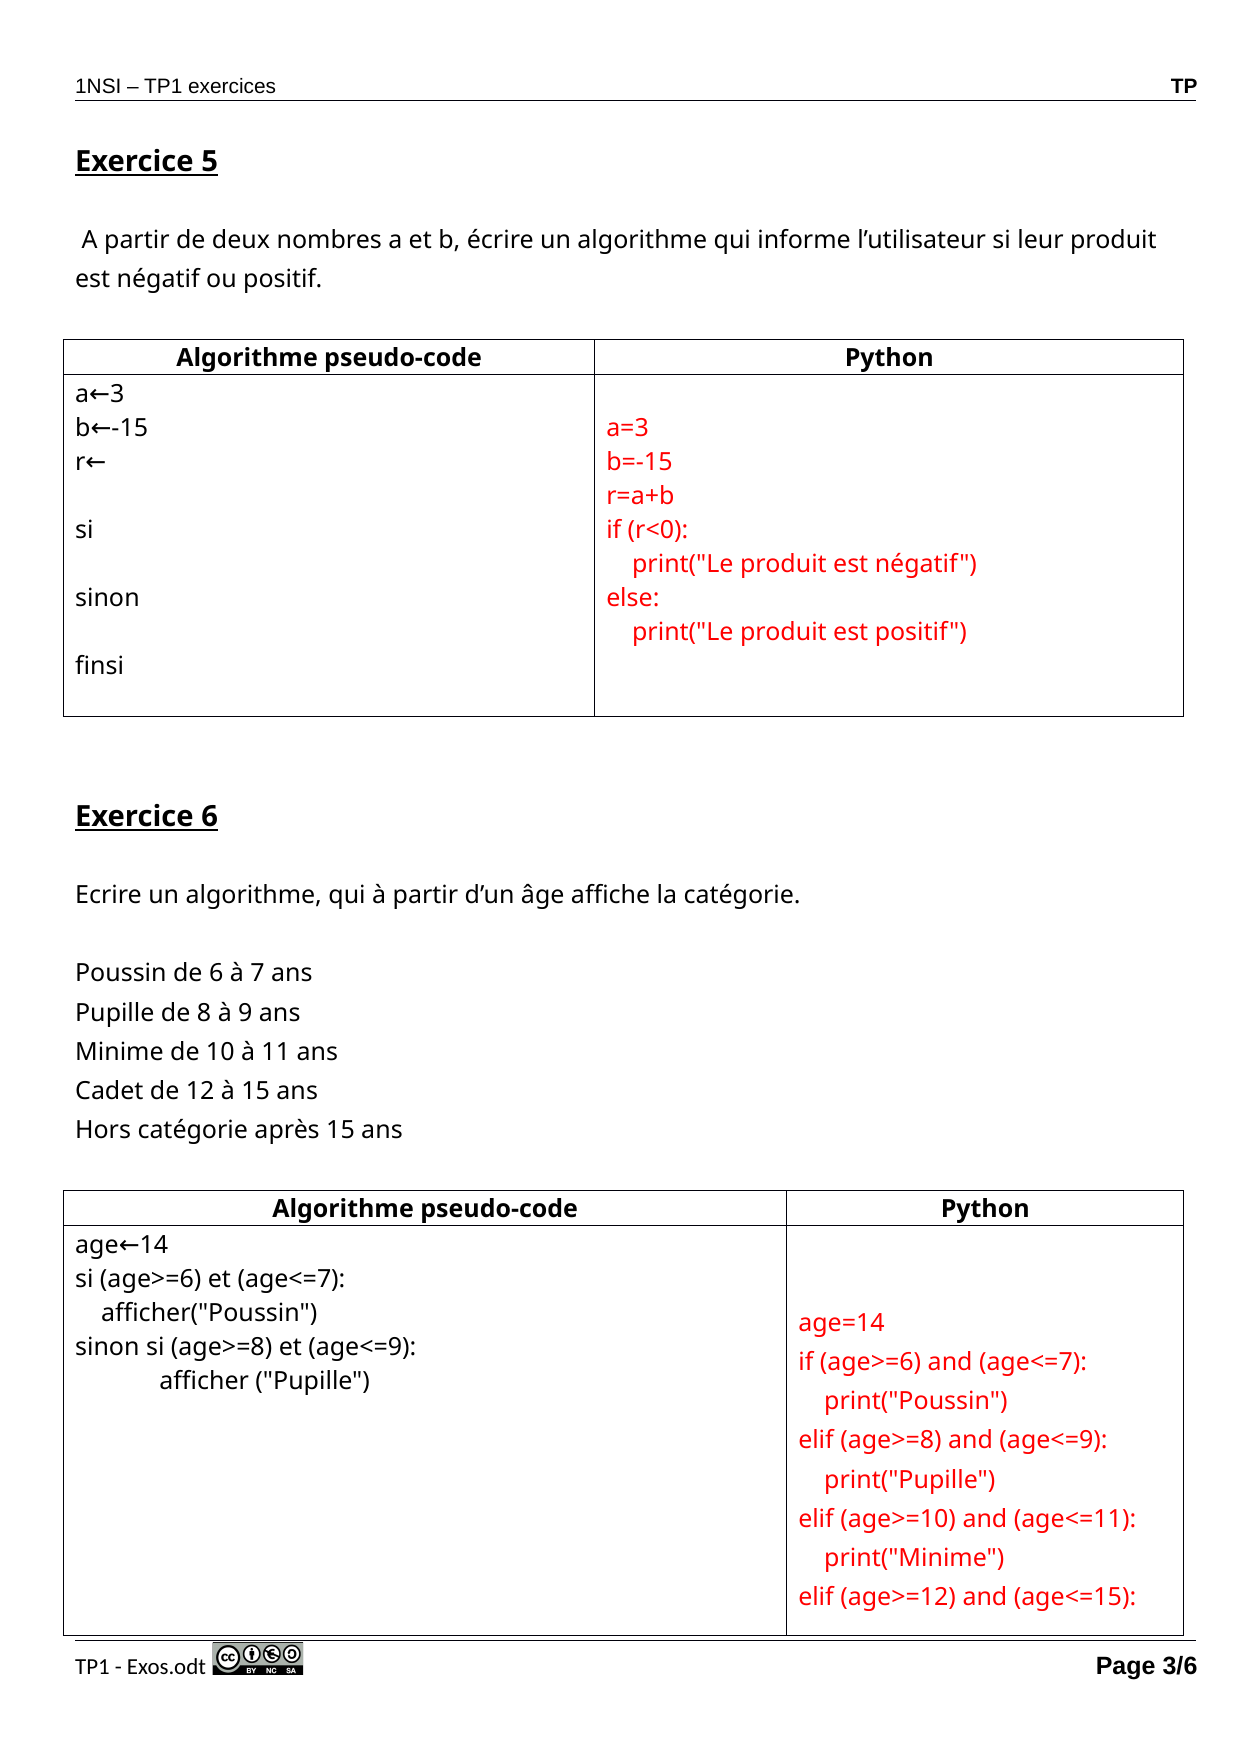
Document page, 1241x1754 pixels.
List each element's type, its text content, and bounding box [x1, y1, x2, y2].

table_cell age←14 si (age>=6) et (age<=7): afficher("Poussin") sinon si (age>=8) et (age<=9): afficher ("Pupille") [64, 1226, 786, 1635]
text Poussin de 6 à 7 ans [75, 955, 1196, 989]
text A partir de deux nombres a et b, écrire un algorithme qui informe l’utilisateur si leur produit est négatif ou positif. [75, 222, 1196, 295]
text Hors catégorie après 15 ans [75, 1112, 1196, 1146]
text Ecrire un algorithme, qui à partir d’un âge affiche la catégorie. [75, 877, 1196, 911]
table_header Algorithme pseudo-code [64, 340, 594, 374]
table_header Python [595, 340, 1183, 374]
text Exercice 6 [75, 795, 1196, 835]
text Pupille de 8 à 9 ans [75, 994, 1196, 1028]
text Cadet de 12 à 15 ans [75, 1073, 1196, 1107]
text Minime de 10 à 11 ans [75, 1033, 1196, 1067]
text Exercice 5 [75, 140, 1196, 180]
picture [212, 1642, 304, 1675]
table_cell a←3 b←-15 r← si sinon finsi [64, 375, 594, 716]
table_cell age=14 if (age>=6) and (age<=7): print("Poussin") elif (age>=8) and (age<=9): print("Pupille") elif (age>=10) and (age<=11): print("Minime") elif (age>=12) and (age<=15): [787, 1226, 1183, 1635]
table_header Python [787, 1191, 1183, 1225]
table_cell a=3 b=-15 r=a+b if (r<0): print("Le produit est négatif") else: print("Le produit est positif") [595, 375, 1183, 716]
table_header Algorithme pseudo-code [64, 1191, 786, 1225]
